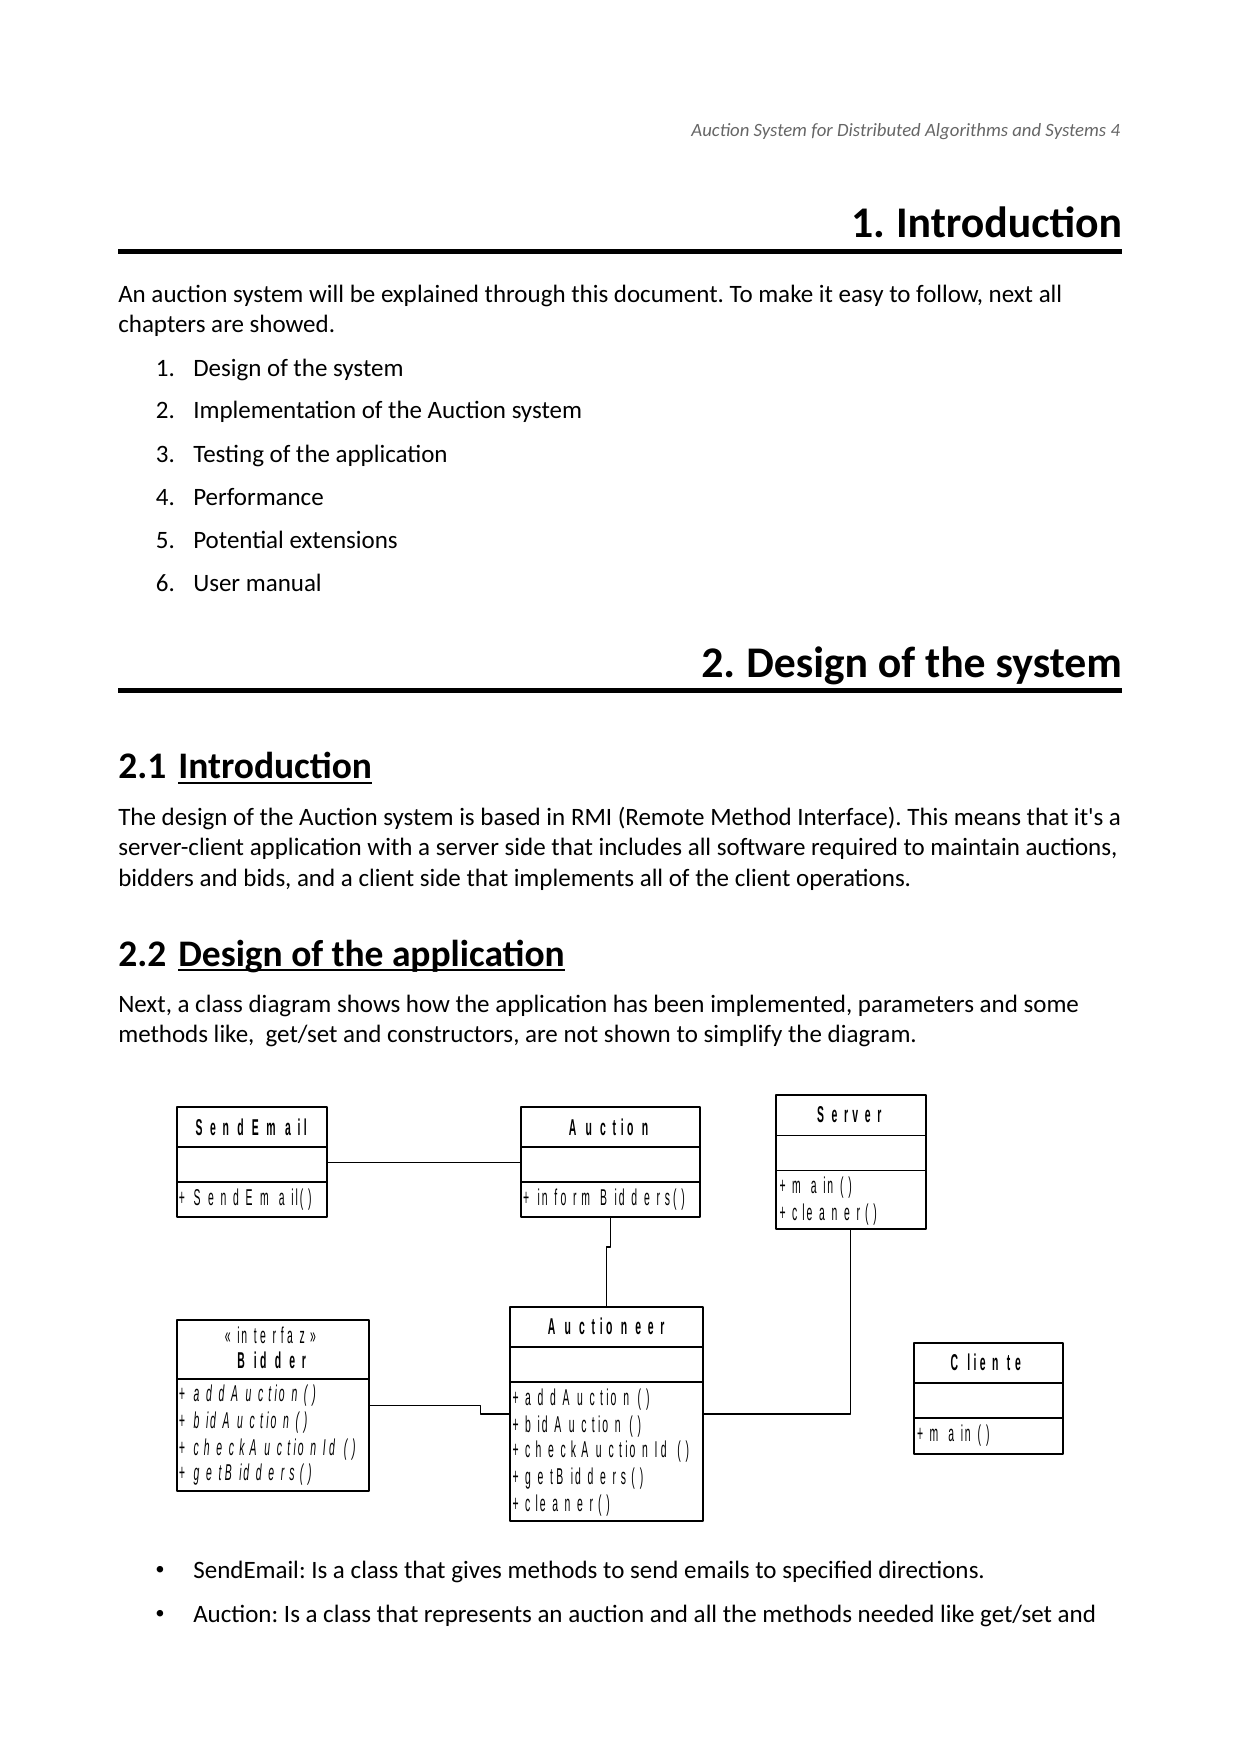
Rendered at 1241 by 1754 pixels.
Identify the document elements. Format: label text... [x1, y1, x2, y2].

text Next, a class diagram shows how the application has been implemented, parameters and some methods like, get/set and constructors, are not shown to simplify the diagram. [118, 988, 1122, 1049]
subtitle Design of the system [118, 634, 1122, 688]
subtitle Introduction [118, 195, 1122, 249]
text The design of the Auction system is based in RMI (Remote Method Interface). This means that it's a server-client application with a server side that includes all software required to maintain auctions, bidders and bids, and a client side that implements all of the client operations. [118, 801, 1122, 892]
list Performance [156, 481, 1122, 511]
subtitle Introduction [118, 742, 1122, 788]
list SendEmail: Is a class that gives methods to send emails to specified directions. [156, 1062, 1122, 1585]
list Implementation of the Auction system [156, 395, 1122, 425]
subtitle Design of the application [118, 930, 1122, 976]
list Potential extensions [156, 524, 1122, 554]
list Design of the system [156, 352, 1122, 382]
list Testing of the application [156, 438, 1122, 468]
list Auction: Is a class that represents an auction and all the methods needed like get/set and [156, 1598, 1122, 1628]
text An auction system will be explained through this document. To make it easy to follow, next all chapters are showed. [118, 278, 1122, 339]
list User manual [156, 567, 1122, 597]
